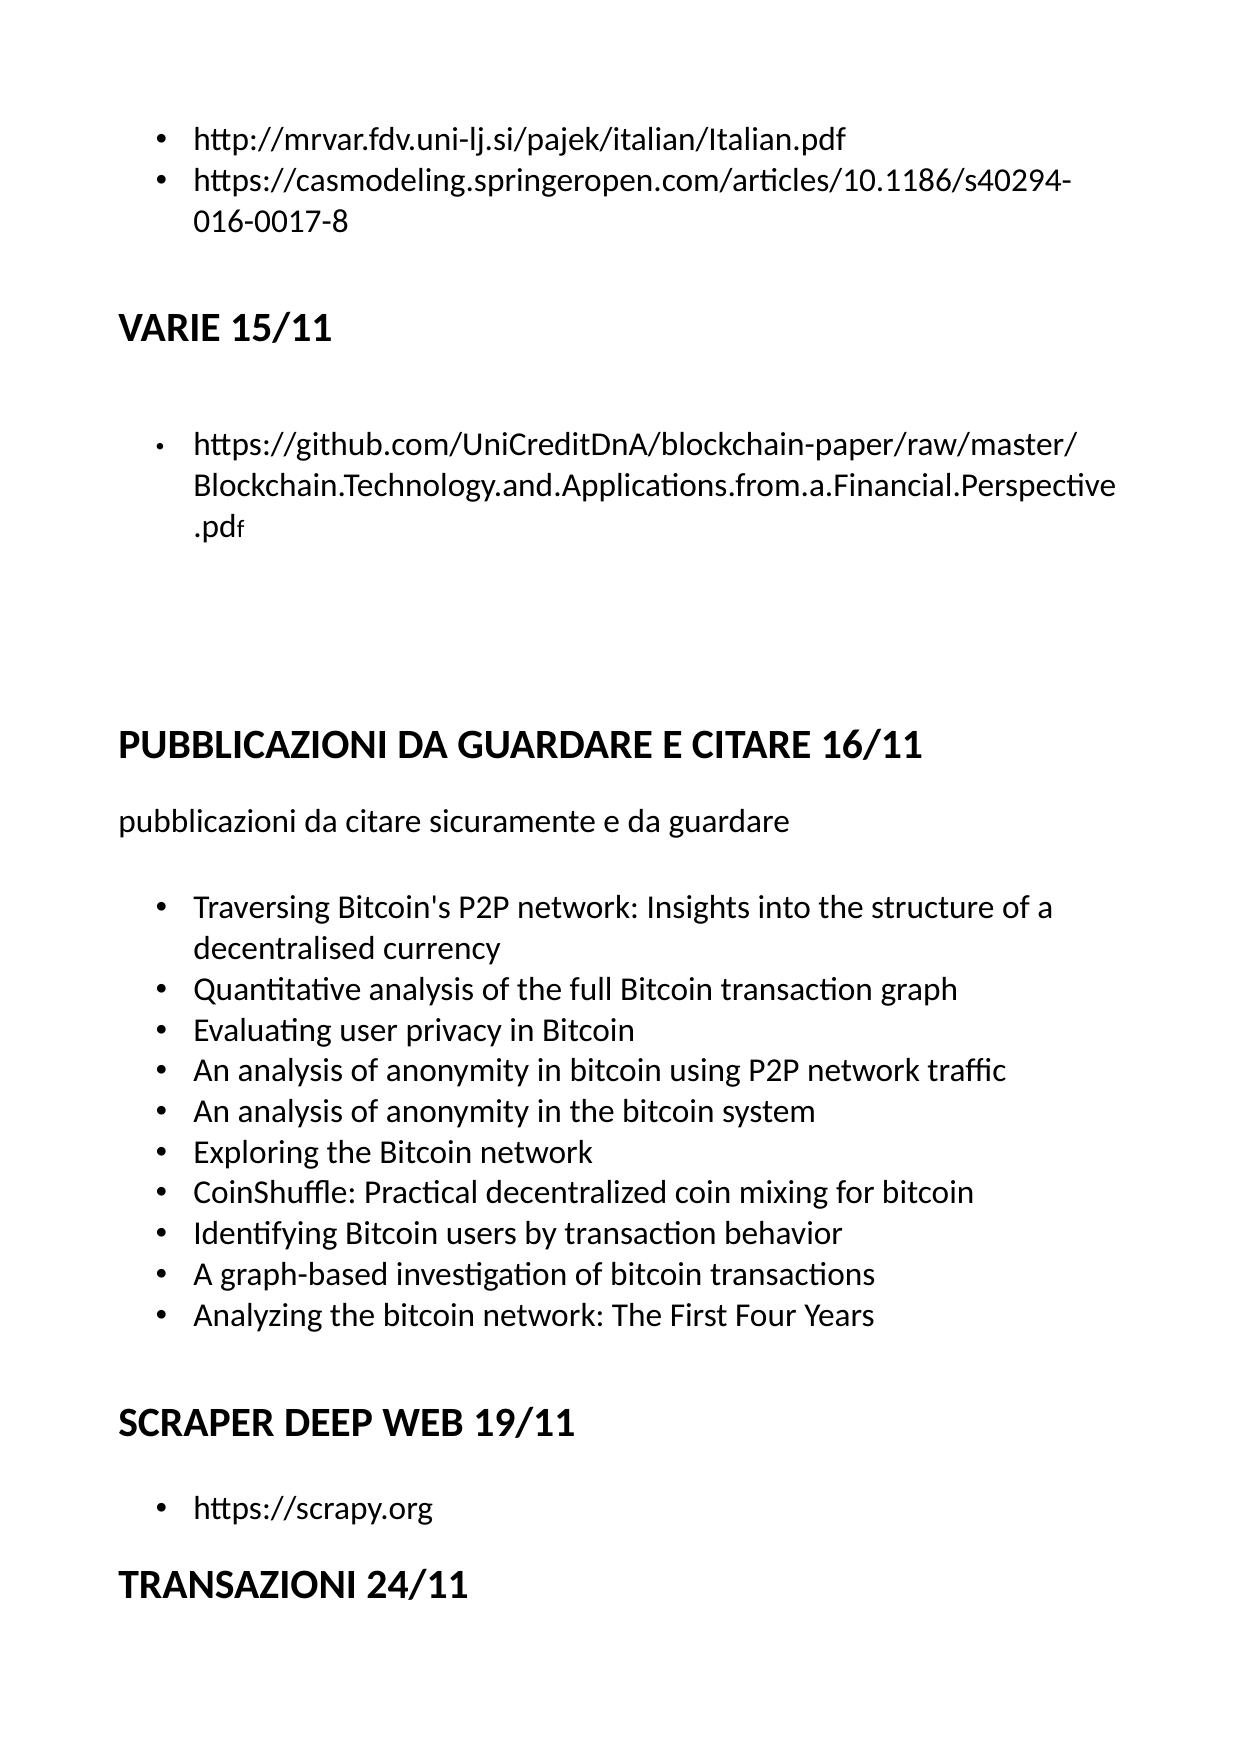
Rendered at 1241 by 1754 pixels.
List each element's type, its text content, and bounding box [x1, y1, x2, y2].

list An analysis of anonymity in the bitcoin system [156, 1090, 1122, 1131]
text PUBBLICAZIONI DA GUARDARE E CITARE 16/11 [118, 718, 1122, 769]
list http://mrvar.fdv.uni-lj.si/pajek/italian/Italian.pdf [156, 118, 1122, 159]
list A graph-based investigation of bitcoin transactions [156, 1253, 1122, 1294]
list CoinShuffle: Practical decentralized coin mixing for bitcoin [156, 1172, 1122, 1212]
text VARIE 15/11 [118, 301, 1122, 352]
text pubblicazioni da citare sicuramente e da guardare [118, 800, 1122, 841]
list Exploring the Bitcoin network [156, 1131, 1122, 1172]
list Traversing Bitcoin's P2P network: Insights into the structure of a decentralised currency [156, 886, 1122, 968]
text TRANSAZIONI 24/11 [118, 1558, 1122, 1609]
list Identifying Bitcoin users by transaction behavior [156, 1212, 1122, 1253]
list https://casmodeling.springeropen.com/articles/10.1186/s40294-016-0017-8 [156, 159, 1122, 240]
list Quantitative analysis of the full Bitcoin transaction graph [156, 968, 1122, 1009]
list Evaluating user privacy in Bitcoin [156, 1009, 1122, 1049]
list An analysis of anonymity in bitcoin using P2P network traffic [156, 1049, 1122, 1090]
text SCRAPER DEEP WEB 19/11 [118, 1396, 1122, 1446]
list Analyzing the bitcoin network: The First Four Years [156, 1294, 1122, 1334]
list https://github.com/UniCreditDnA/blockchain-paper/raw/master/Blockchain.Technology.and.Applications.from.a.Financial.Perspective.pdf [156, 423, 1122, 546]
list https://scrapy.org [156, 1487, 1122, 1528]
